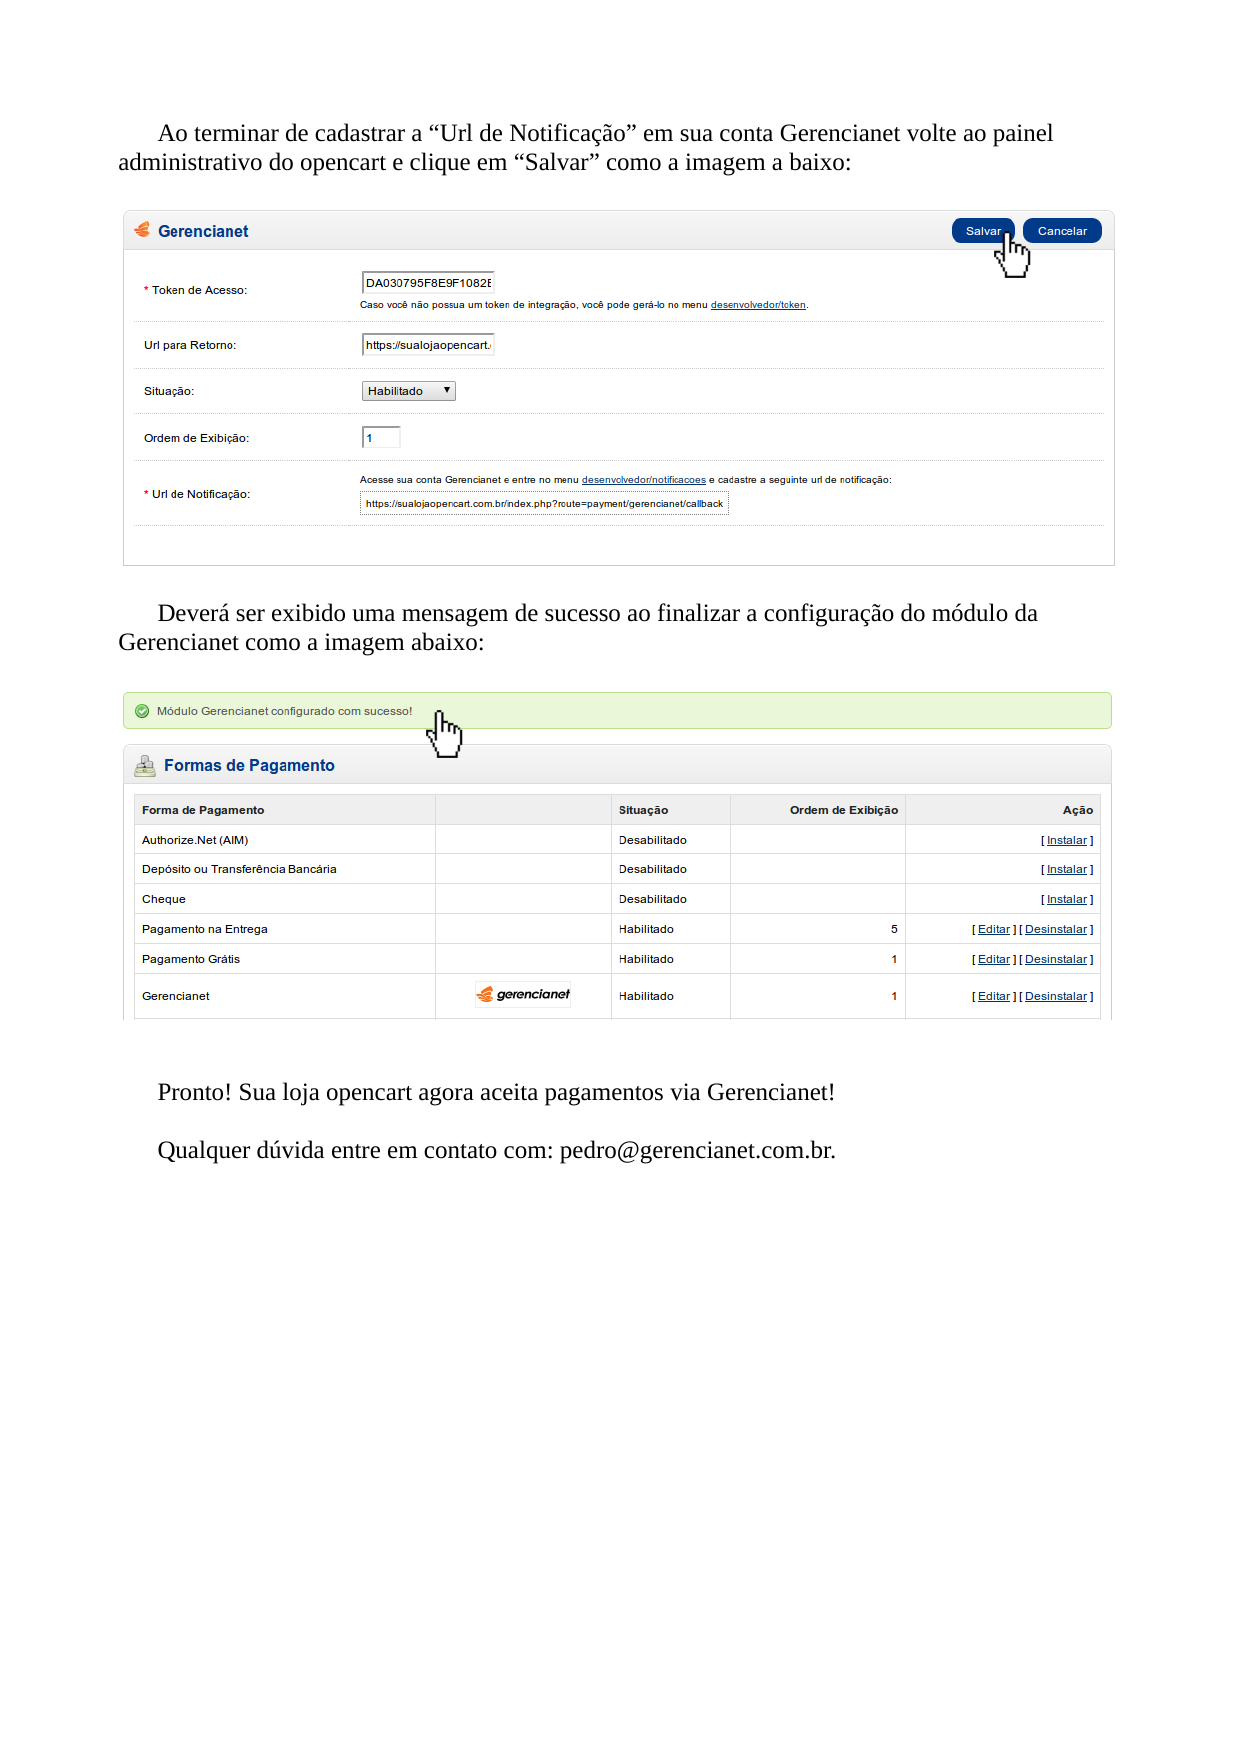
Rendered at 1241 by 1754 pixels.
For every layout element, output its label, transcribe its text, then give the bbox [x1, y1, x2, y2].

text Qualquer dúvida entre em contato com: pedro@gerencianet.com.br. [118, 1135, 1122, 1164]
picture [118, 684, 1123, 1020]
picture [118, 204, 1123, 570]
text Deverá ser exibido uma mensagem de sucesso ao finalizar a configuração do módulo da Gerencianet como a imagem abaixo: [118, 598, 1122, 656]
text Pronto! Sua loja opencart agora aceita pagamentos via Gerencianet! [118, 1077, 1122, 1106]
text Ao terminar de cadastrar a “Url de Notificação” em sua conta Gerencianet volte ao painel administrativo do opencart e clique em “Salvar” como a imagem a baixo: [118, 118, 1122, 176]
